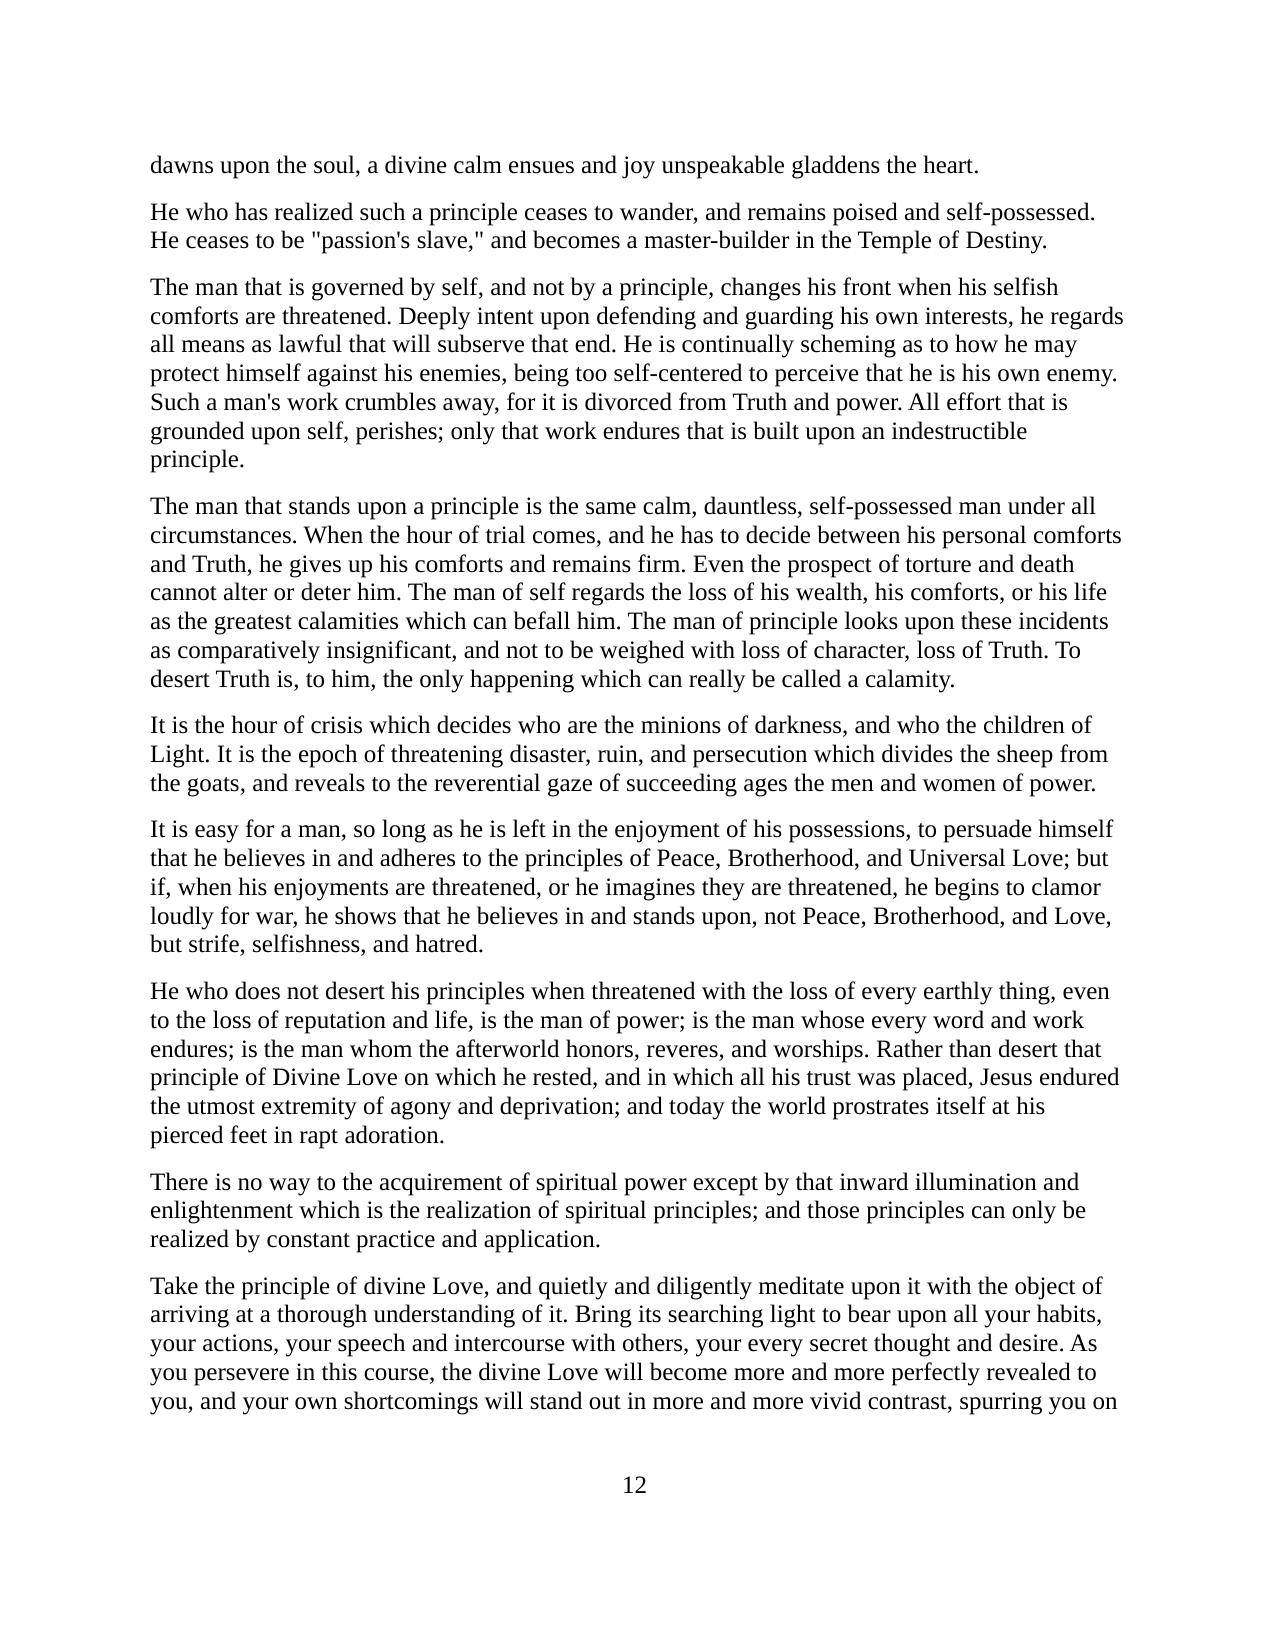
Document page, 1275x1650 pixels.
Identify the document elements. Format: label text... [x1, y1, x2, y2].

text Take the principle of divine Love, and quietly and diligently meditate upon it with the object of arriving at a thorough understanding of it. Bring its searching light to bear upon all your habits, your actions, your speech and intercourse with others, your every secret thought and desire. As you persevere in this course, the divine Love will become more and more perfectly revealed to you, and your own shortcomings will stand out in more and more vivid contrast, spurring you on [150, 1271, 1125, 1414]
text It is easy for a man, so long as he is left in the enjoyment of his possessions, to persuade himself that he believes in and adheres to the principles of Peace, Brotherhood, and Universal Love; but if, when his enjoyments are threatened, or he imagines they are threatened, he begins to clamor loudly for war, he shows that he believes in and stands upon, not Peace, Brotherhood, and Love, but strife, selfishness, and hatred. [150, 814, 1125, 958]
text It is the hour of crisis which decides who are the minions of darkness, and who the children of Light. It is the epoch of threatening disaster, ruin, and persecution which divides the sheep from the goats, and reveals to the reverential gaze of succeeding ages the men and women of power. [150, 710, 1125, 797]
text He who does not desert his principles when threatened with the loss of every earthly thing, even to the loss of reputation and life, is the man of power; is the man whose every word and work endures; is the man whom the afterworld honors, reveres, and worships. Rather than desert that principle of Divine Love on which he rested, and in which all his trust was placed, Jesus endured the utmost extremity of agony and deprivation; and today the world prostrates itself at his pierced feet in rapt adoration. [150, 976, 1125, 1149]
text He who has realized such a principle ceases to wander, and remains poised and self-possessed. He ceases to be "passion's slave," and becomes a master-builder in the Temple of Destiny. [150, 197, 1125, 254]
text The man that is governed by self, and not by a principle, changes his front when his selfish comforts are threatened. Deeply intent upon defending and guarding his own interests, he regards all means as lawful that will subserve that end. He is continually scheming as to how he may protect himself against his enemies, being too self-centered to perceive that he is his own enemy. Such a man's work crumbles away, for it is divorced from Truth and power. All effort that is grounded upon self, perishes; only that work endures that is built upon an indestructible principle. [150, 272, 1125, 473]
text The man that stands upon a principle is the same calm, dauntless, self-possessed man under all circumstances. When the hour of trial comes, and he has to decide between his personal comforts and Truth, he gives up his comforts and remains firm. Even the prospect of torture and death cannot alter or deter him. The man of self regards the loss of his wealth, his comforts, or his life as the greatest calamities which can befall him. The man of principle looks upon these incidents as comparatively insignificant, and not to be weighed with loss of character, loss of Truth. To desert Truth is, to him, the only happening which can really be called a calamity. [150, 491, 1125, 692]
text dawns upon the soul, a divine calm ensues and joy unspeakable gladdens the heart. [150, 150, 1125, 179]
text There is no way to the acquirement of spiritual power except by that inward illumination and enlightenment which is the realization of spiritual principles; and those principles can only be realized by constant practice and application. [150, 1167, 1125, 1253]
